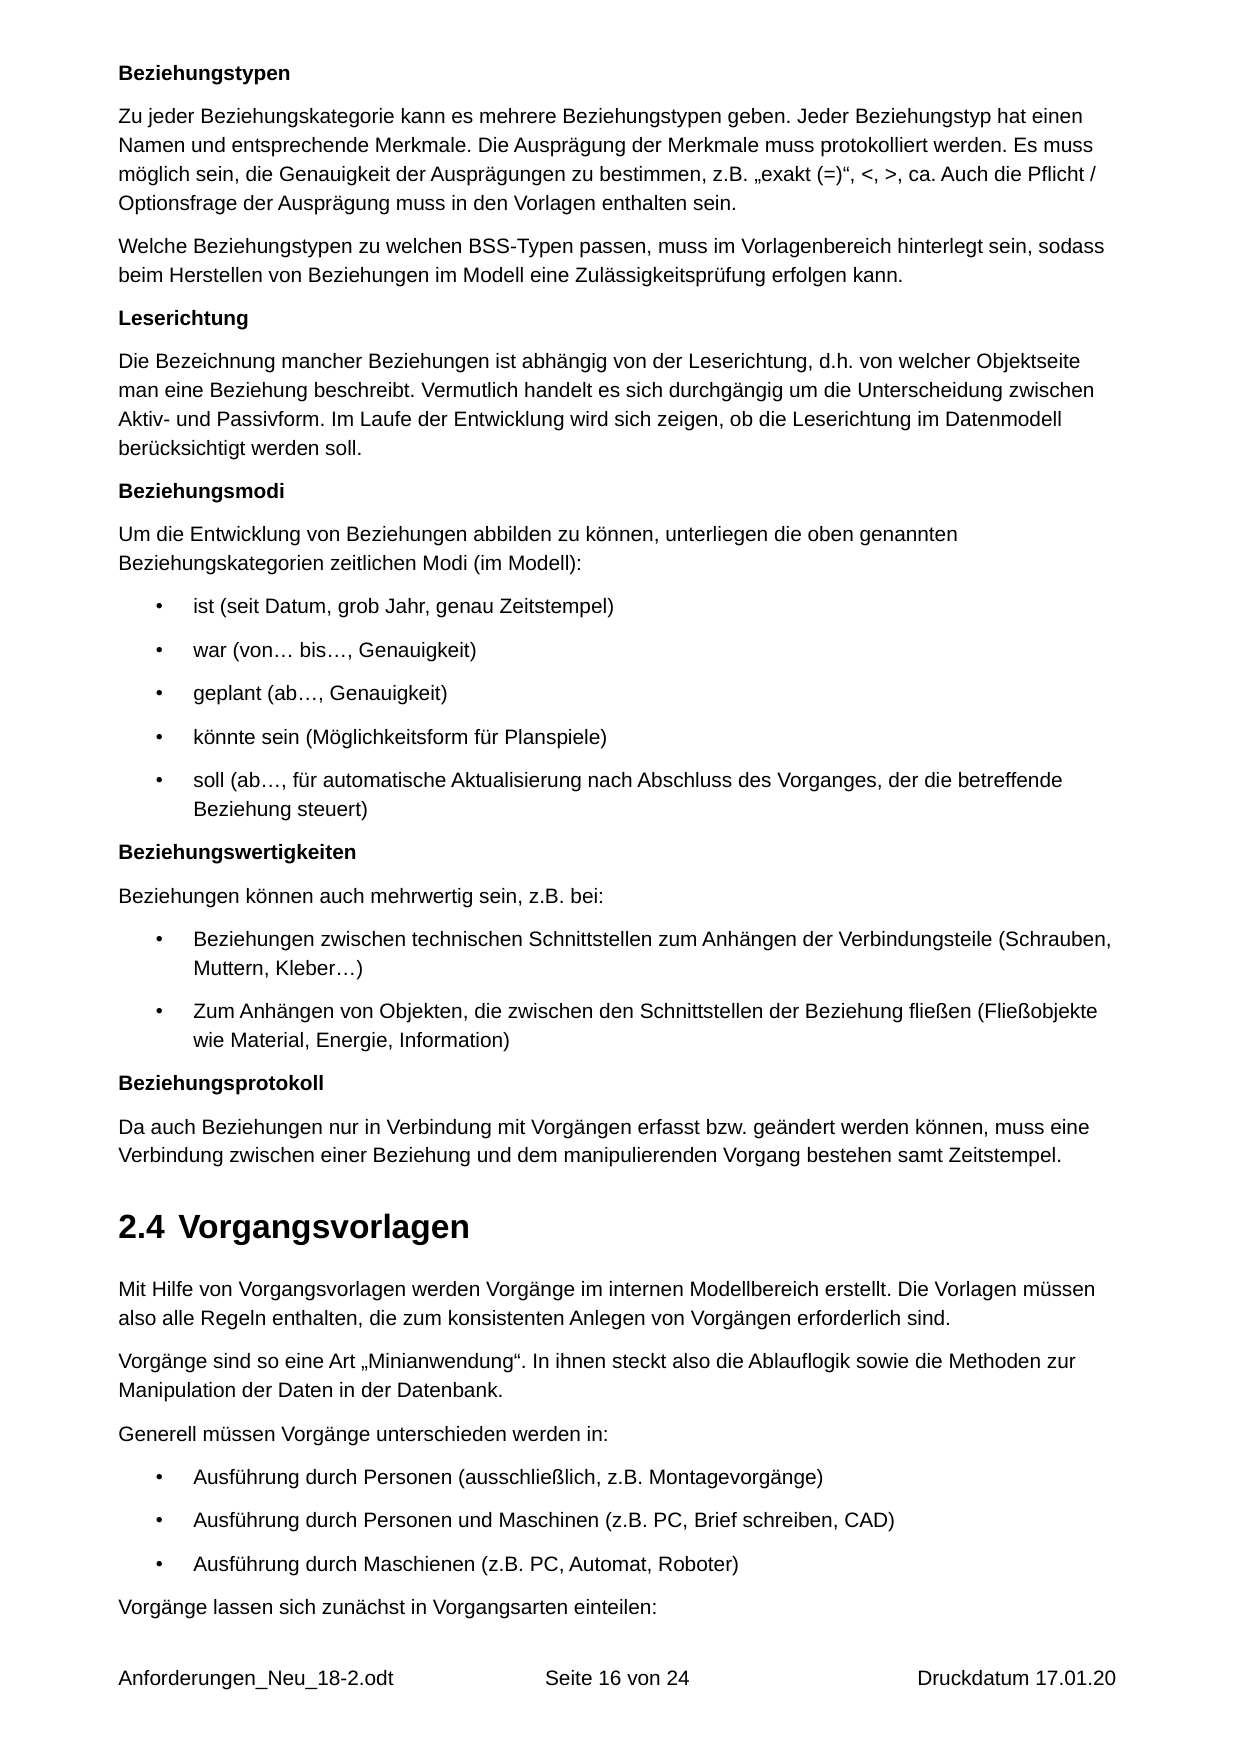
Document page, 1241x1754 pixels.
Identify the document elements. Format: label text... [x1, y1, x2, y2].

list geplant (ab…, Genauigkeit) [156, 681, 1122, 705]
text Beziehungsmodi [118, 479, 1122, 503]
list war (von… bis…, Genauigkeit) [156, 638, 1122, 662]
text Die Bezeichnung mancher Beziehungen ist abhängig von der Leserichtung, d.h. von welcher Objektseite man eine Beziehung beschreibt. Vermutlich handelt es sich durchgängig um die Unterscheidung zwischen Aktiv- und Passivform. Im Laufe der Entwicklung wird sich zeigen, ob die Leserichtung im Datenmodell berücksichtigt werden soll. [118, 349, 1122, 459]
text Generell müssen Vorgänge unterschieden werden in: [118, 1421, 1122, 1445]
subtitle Vorgangsvorlagen [118, 1207, 1122, 1246]
text Vorgänge sind so eine Art „Minianwendung“. In ihnen steckt also die Ablauflogik sowie die Methoden zur Manipulation der Daten in der Datenbank. [118, 1349, 1122, 1402]
list soll (ab…, für automatische Aktualisierung nach Abschluss des Vorganges, der die betreffende Beziehung steuert) [156, 768, 1122, 821]
text Vorgänge lassen sich zunächst in Vorgangsarten einteilen: [118, 1595, 1122, 1619]
list Ausführung durch Personen (ausschließlich, z.B. Montagevorgänge) [156, 1465, 1122, 1489]
text Beziehungstypen [118, 61, 1122, 85]
text Da auch Beziehungen nur in Verbindung mit Vorgängen erfasst bzw. geändert werden können, muss eine Verbindung zwischen einer Beziehung und dem manipulierenden Vorgang bestehen samt Zeitstempel. [118, 1114, 1122, 1167]
text Mit Hilfe von Vorgangsvorlagen werden Vorgänge im internen Modellbereich erstellt. Die Vorlagen müssen also alle Regeln enthalten, die zum konsistenten Anlegen von Vorgängen erforderlich sind. [118, 1277, 1122, 1330]
list Ausführung durch Personen und Maschinen (z.B. PC, Brief schreiben, CAD) [156, 1508, 1122, 1532]
text Beziehungen können auch mehrwertig sein, z.B. bei: [118, 883, 1122, 907]
list Ausführung durch Maschienen (z.B. PC, Automat, Roboter) [156, 1552, 1122, 1576]
list Zum Anhängen von Objekten, die zwischen den Schnittstellen der Beziehung fließen (Fließobjekte wie Material, Energie, Information) [156, 999, 1122, 1052]
list könnte sein (Möglichkeitsform für Planspiele) [156, 724, 1122, 749]
text Leserichtung [118, 306, 1122, 330]
list ist (seit Datum, grob Jahr, genau Zeitstempel) [156, 594, 1122, 618]
list Beziehungen zwischen technischen Schnittstellen zum Anhängen der Verbindungsteile (Schrauben, Muttern, Kleber…) [156, 927, 1122, 980]
text Um die Entwicklung von Beziehungen abbilden zu können, unterliegen die oben genannten Beziehungskategorien zeitlichen Modi (im Modell): [118, 522, 1122, 575]
text Zu jeder Beziehungskategorie kann es mehrere Beziehungstypen geben. Jeder Beziehungstyp hat einen Namen und entsprechende Merkmale. Die Ausprägung der Merkmale muss protokolliert werden. Es muss möglich sein, die Genauigkeit der Ausprägungen zu bestimmen, z.B. „exakt (=)“, <, >, ca. Auch die Pflicht / Optionsfrage der Ausprägung muss in den Vorlagen enthalten sein. [118, 104, 1122, 214]
text Beziehungswertigkeiten [118, 840, 1122, 864]
text Beziehungsprotokoll [118, 1071, 1122, 1095]
text Welche Beziehungstypen zu welchen BSS-Typen passen, muss im Vorlagenbereich hinterlegt sein, sodass beim Herstellen von Beziehungen im Modell eine Zulässigkeitsprüfung erfolgen kann. [118, 234, 1122, 287]
